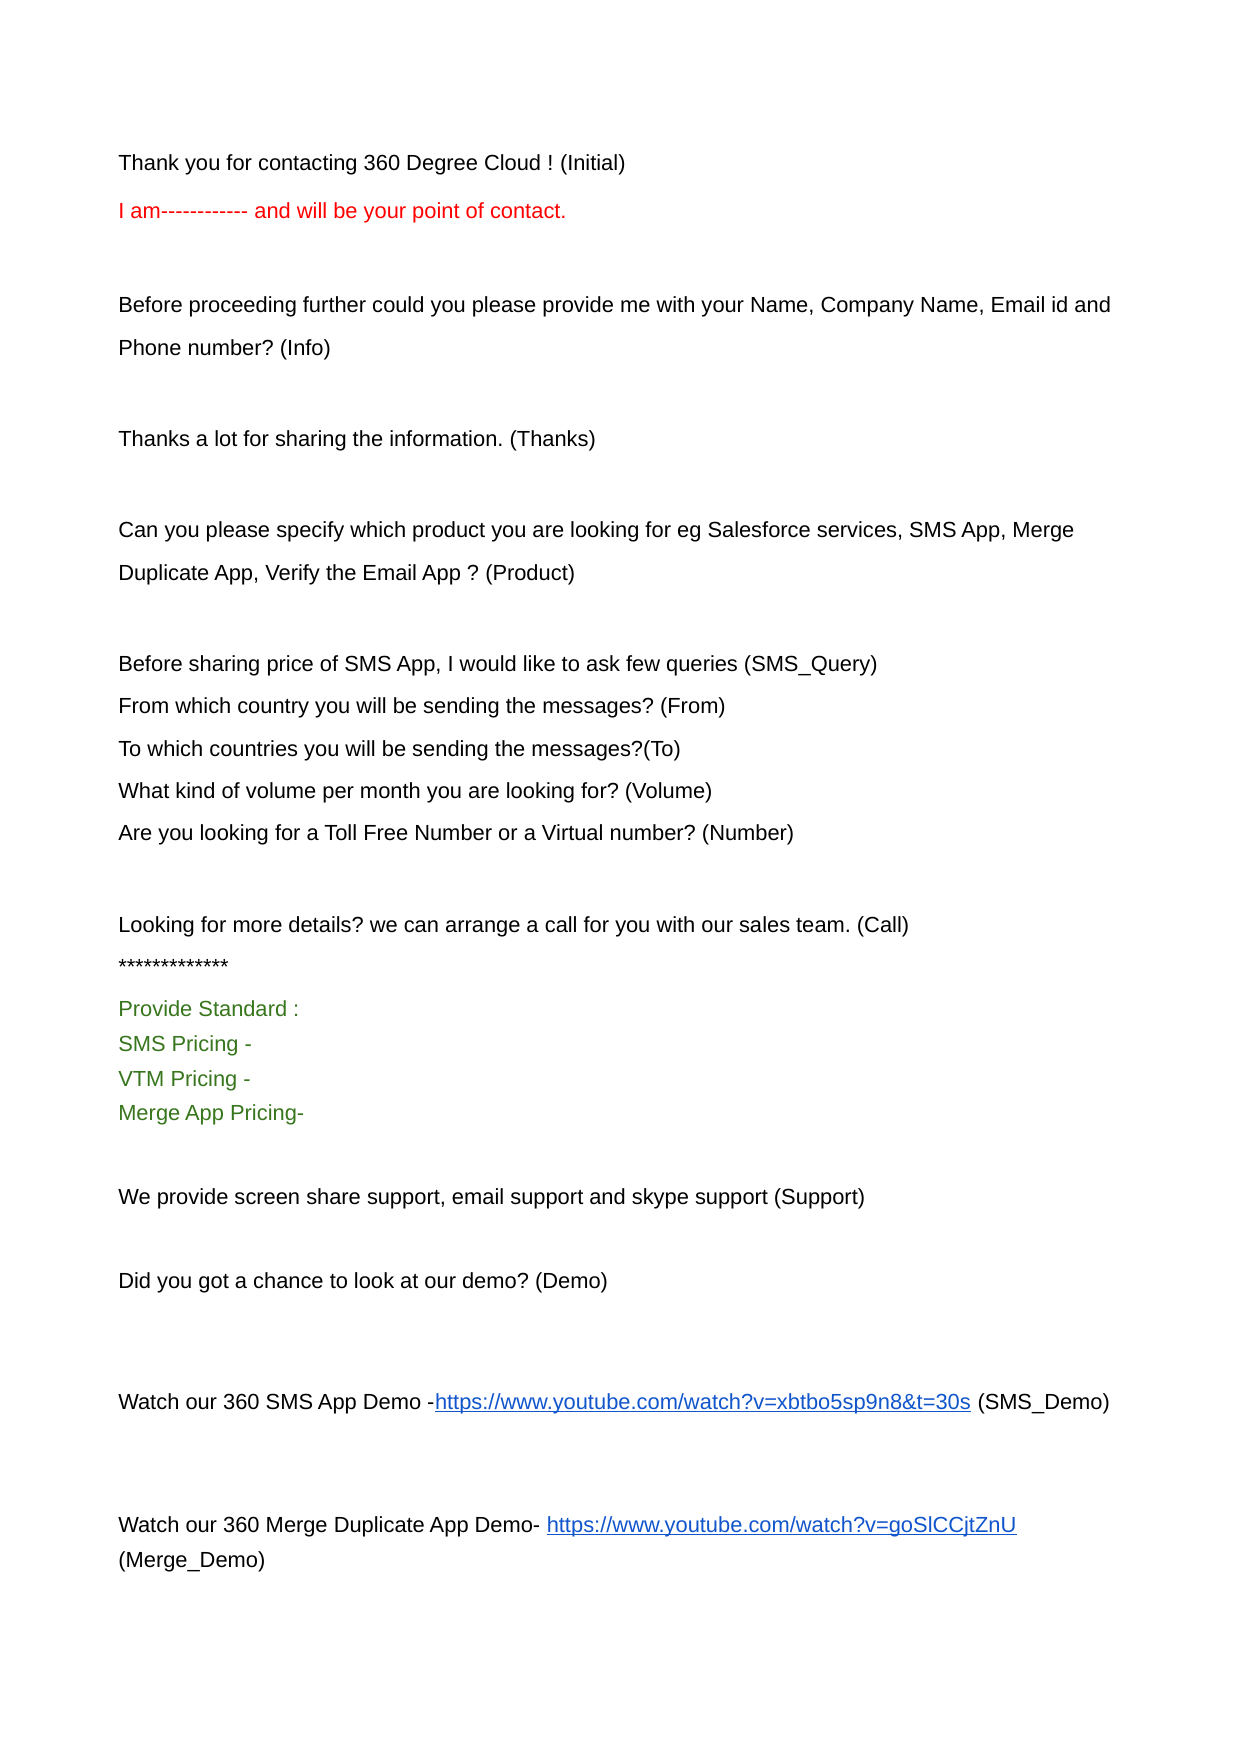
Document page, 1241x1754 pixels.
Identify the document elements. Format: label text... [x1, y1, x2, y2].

text Looking for more details? we can arrange a call for you with our sales team. (Call) [118, 912, 1122, 937]
text VTM Pricing - [118, 1066, 1122, 1091]
text From which country you will be sending the messages? (From) [118, 693, 1122, 718]
text Watch our 360 Merge Duplicate App Demo- https://www.youtube.com/watch?v=goSlCCjtZnU (Merge_Demo) [118, 1509, 1122, 1572]
text Can you please specify which product you are looking for eg Salesforce services, SMS App, Merge Duplicate App, Verify the Email App ? (Product) [118, 517, 1122, 585]
text ************* [118, 954, 1122, 979]
text Before proceeding further could you please provide me with your Name, Company Name, Email id and Phone number? (Info) [118, 292, 1122, 360]
text To which countries you will be sending the messages?(To) [118, 736, 1122, 761]
text We provide screen share support, email support and skype support (Support) [118, 1184, 1122, 1209]
text Provide Standard : [118, 996, 1122, 1021]
text Before sharing price of SMS App, I would like to ask few queries (SMS_Query) [118, 651, 1122, 676]
text Thank you for contacting 360 Degree Cloud ! (Initial) [118, 147, 1122, 176]
text Did you got a chance to look at our demo? (Demo) [118, 1268, 1122, 1293]
text Merge App Pricing- [118, 1100, 1122, 1125]
text What kind of volume per month you are looking for? (Volume) [118, 778, 1122, 803]
text SMS Pricing - [118, 1031, 1122, 1056]
text I am------------ and will be your point of contact. [118, 195, 1122, 224]
text Watch our 360 SMS App Demo -https://www.youtube.com/watch?v=xbtbo5sp9n8&t=30s (SMS_Demo) [118, 1386, 1122, 1415]
text Thanks a lot for sharing the information. (Thanks) [118, 426, 1122, 451]
text Are you looking for a Toll Free Number or a Virtual number? (Number) [118, 820, 1122, 845]
